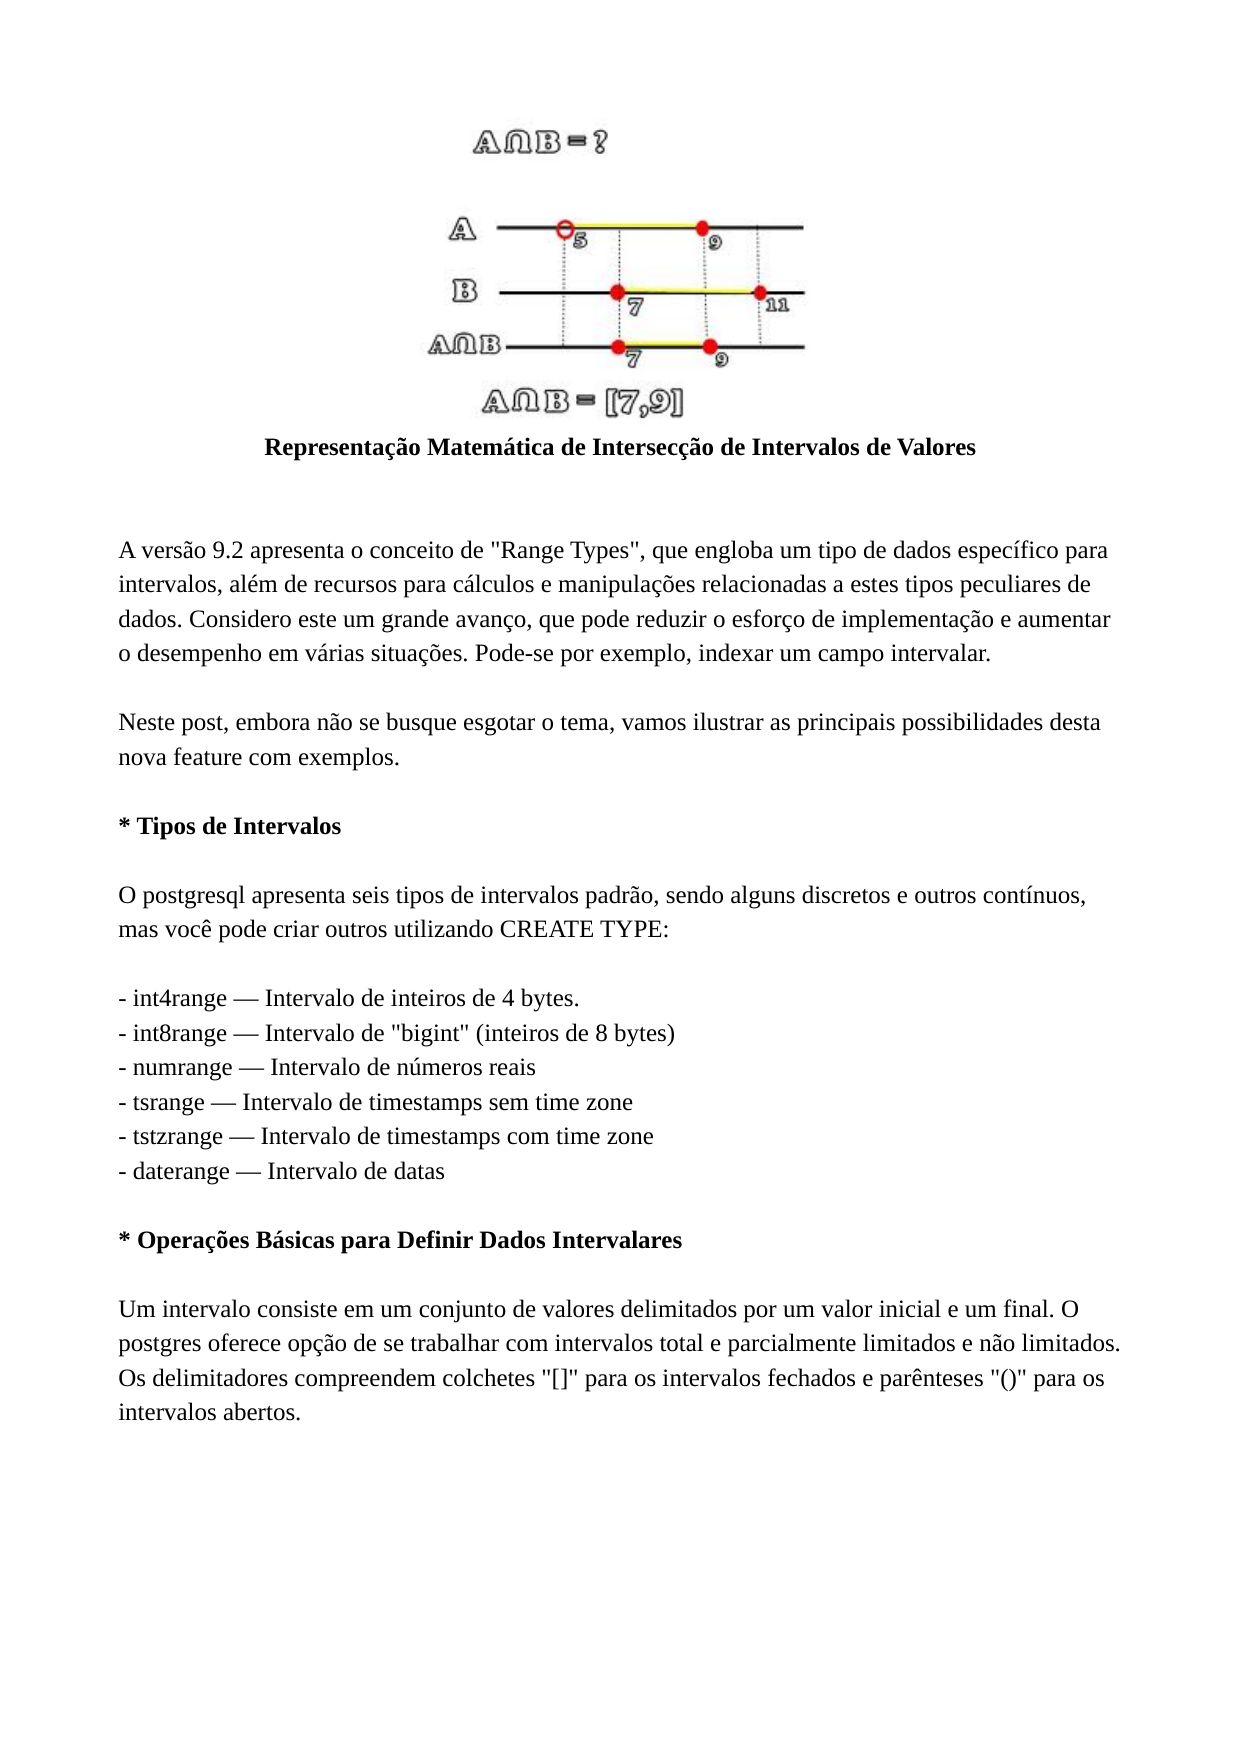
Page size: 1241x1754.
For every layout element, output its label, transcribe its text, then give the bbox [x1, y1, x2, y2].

picture [420, 118, 820, 426]
text Representação Matemática de Intersecção de Intervalos de Valores [118, 432, 1122, 460]
text A versão 9.2 apresenta o conceito de "Range Types", que engloba um tipo de dados específico para intervalos, além de recursos para cálculos e manipulações relacionadas a estes tipos peculiares de dados. Considero este um grande avanço, que pode reduzir o esforço de implementação e aumentar o desempenho em várias situações. Pode-se por exemplo, indexar um campo intervalar. Neste post, embora não se busque esgotar o tema, vamos ilustrar as principais possibilidades desta nova feature com exemplos. * Tipos de Intervalos O postgresql apresenta seis tipos de intervalos padrão, sendo alguns discretos e outros contínuos, mas você pode criar outros utilizando CREATE TYPE: - int4range — Intervalo de inteiros de 4 bytes. - int8range — Intervalo de "bigint" (inteiros de 8 bytes) - numrange — Intervalo de números reais - tsrange — Intervalo de timestamps sem time zone - tstzrange — Intervalo de timestamps com time zone - daterange — Intervalo de datas * Operações Básicas para Definir Dados Intervalares Um intervalo consiste em um conjunto de valores delimitados por um valor inicial e um final. O postgres oferece opção de se trabalhar com intervalos total e parcialmente limitados e não limitados. Os delimitadores compreendem colchetes "[]" para os intervalos fechados e parênteses "()" para os intervalos abertos. [118, 466, 1122, 1426]
